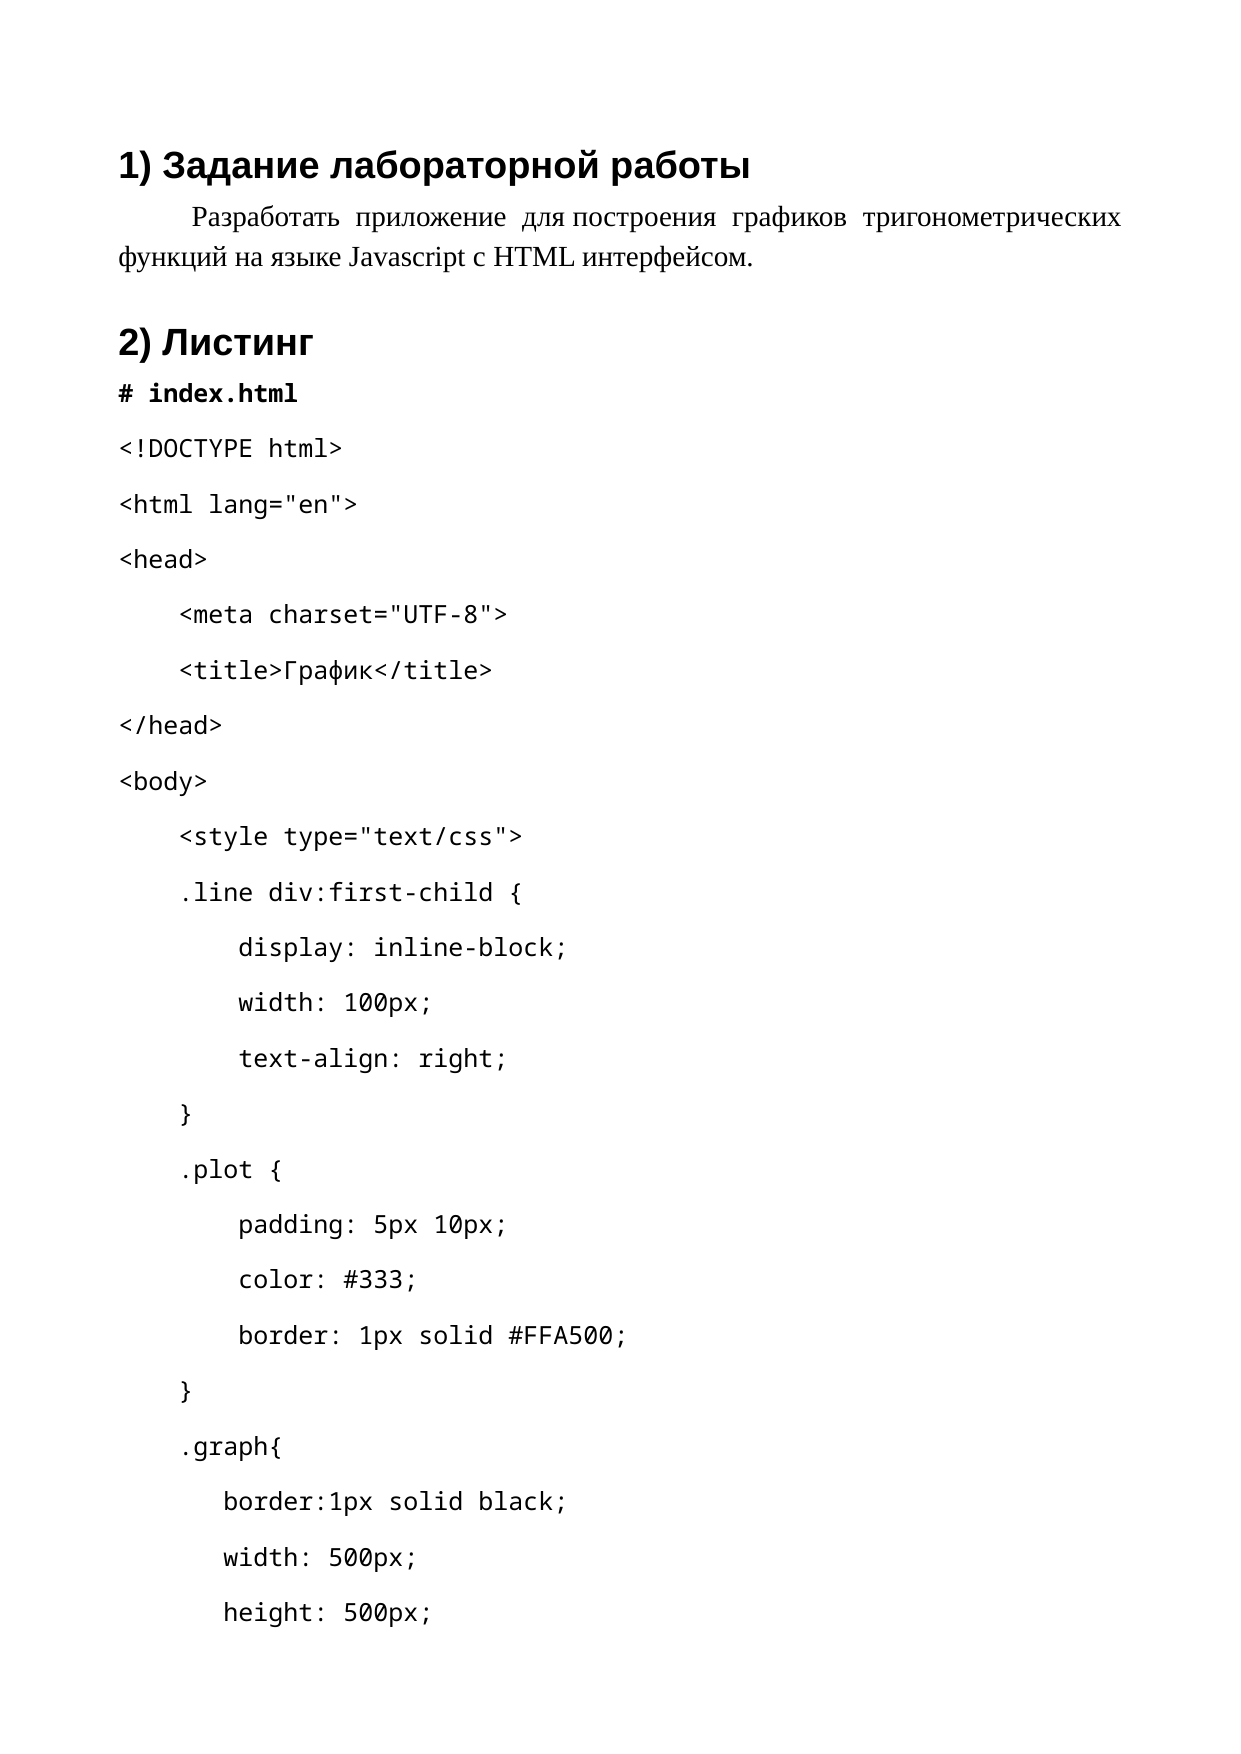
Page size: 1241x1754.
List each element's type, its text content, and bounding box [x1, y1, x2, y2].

text text-align: right; [118, 1040, 1122, 1074]
subtitle 1) Задание лабораторной работы [118, 143, 1122, 187]
text .line div:first-child { [118, 874, 1122, 908]
text <meta charset="UTF-8"> [118, 597, 1122, 631]
text width: 100px; [118, 985, 1122, 1019]
text <body> [118, 763, 1122, 797]
text border:1px solid black; [118, 1484, 1122, 1518]
text display: inline-block; [118, 929, 1122, 964]
text border: 1px solid #FFA500; [118, 1317, 1122, 1352]
text Разработать приложение для построения графиков тригонометрических функций на языке Javascript с HTML интерфейсом. [118, 199, 1122, 273]
text .plot { [118, 1151, 1122, 1185]
subtitle 2) Листинг [118, 319, 1122, 363]
text height: 500px; [118, 1594, 1122, 1629]
text } [118, 1096, 1122, 1130]
text width: 500px; [118, 1539, 1122, 1573]
text <html lang="en"> [118, 486, 1122, 520]
text # index.html [118, 375, 1122, 409]
text } [118, 1373, 1122, 1407]
text <title>График</title> [118, 652, 1122, 687]
text .graph{ [118, 1428, 1122, 1462]
text </head> [118, 708, 1122, 742]
text padding: 5px 10px; [118, 1207, 1122, 1241]
text color: #333; [118, 1262, 1122, 1296]
text <head> [118, 542, 1122, 576]
text <!DOCTYPE html> [118, 431, 1122, 465]
text <style type="text/css"> [118, 819, 1122, 853]
